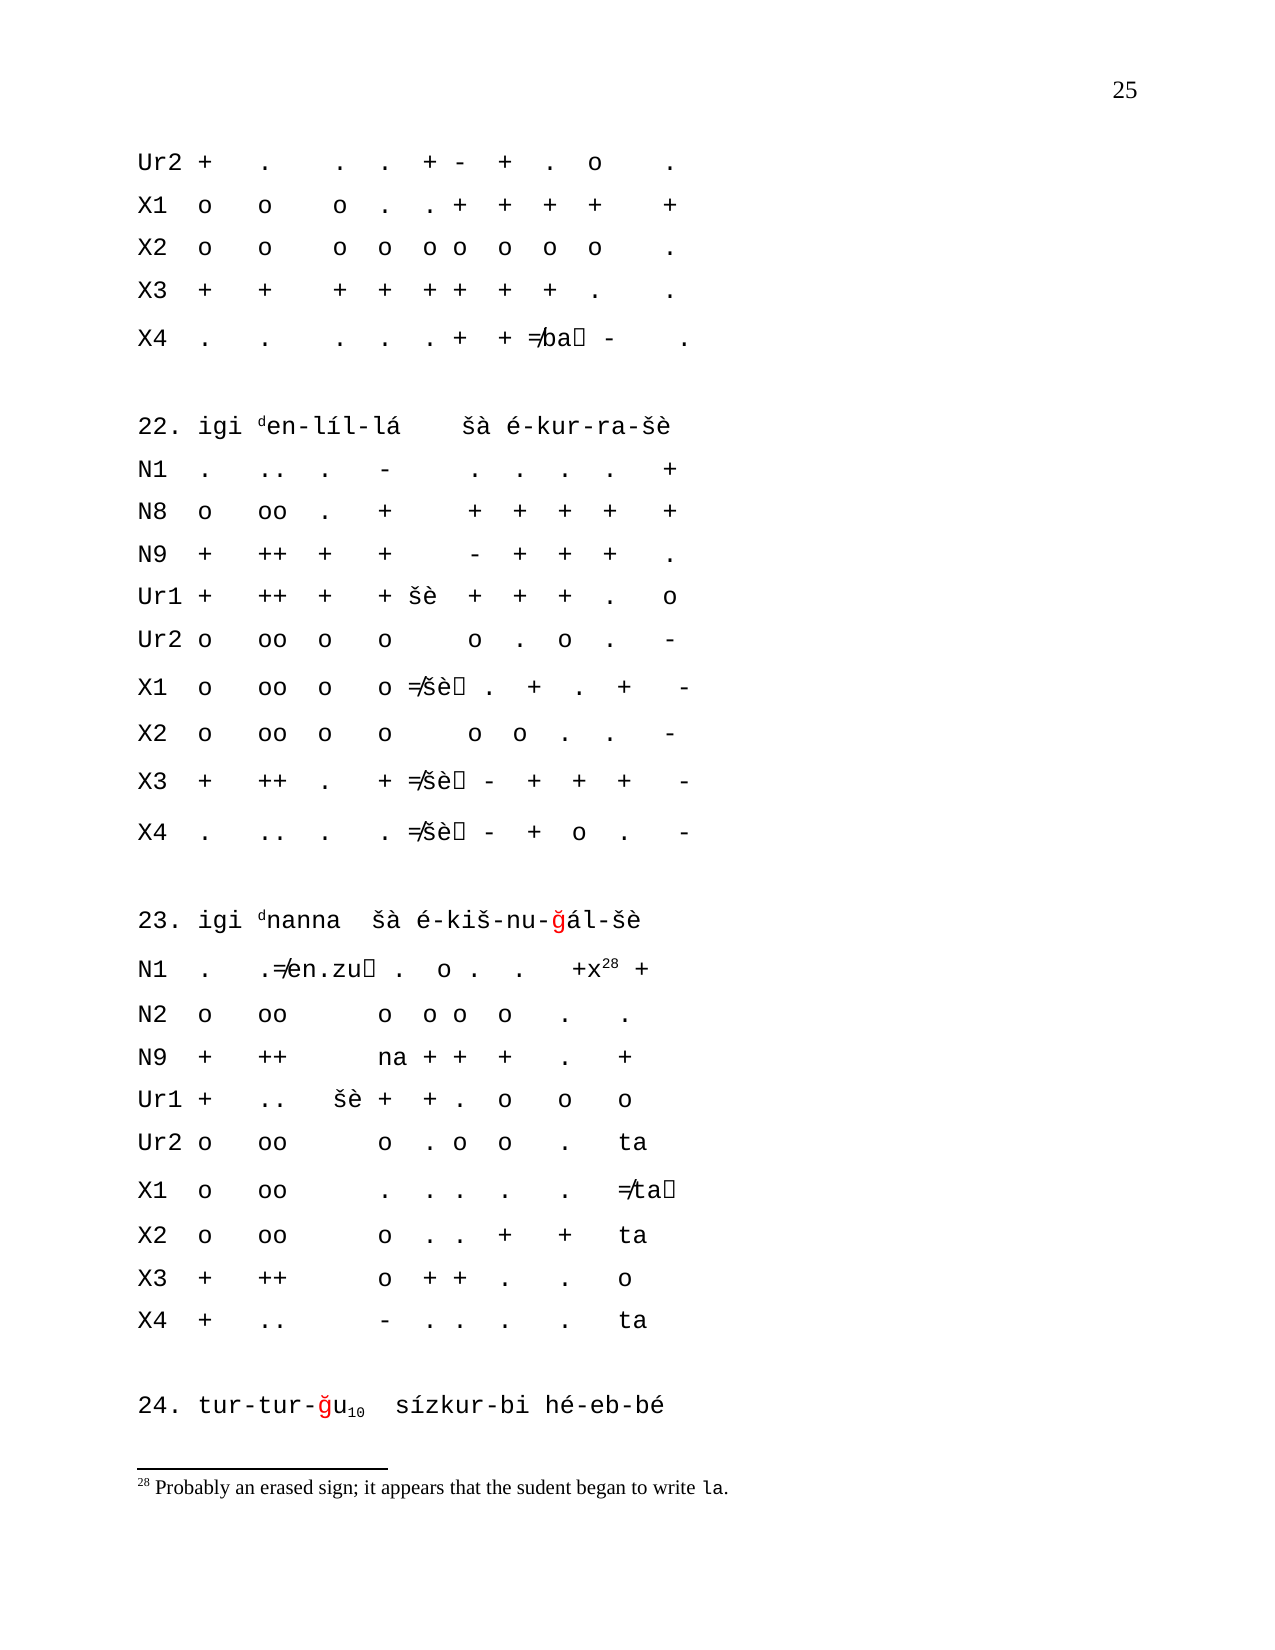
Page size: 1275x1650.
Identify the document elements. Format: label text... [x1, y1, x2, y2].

text X2 o oo o . . + + ta [137, 1223, 1138, 1251]
text Ur1 + ++ + + šè + + + . o [137, 584, 1138, 612]
text X1 o o o . . + + + + + [137, 192, 1138, 221]
text X4 . .. . . ≠šè - + o . - [137, 814, 1138, 848]
text N8 o oo . + + + + + + [137, 499, 1138, 527]
text Ur1 + .. šè + + . o o o [137, 1087, 1138, 1115]
text Ur2 o oo o o o . o . - [137, 626, 1138, 655]
text X3 + ++ . + ≠šè - + + + - [137, 763, 1138, 797]
text X3 + ++ o + + . . o [137, 1266, 1138, 1294]
text N2 o oo o o o o . . [137, 1002, 1138, 1030]
text X2 o o o o o o o o o . [137, 235, 1138, 263]
text X1 o oo o o ≠šè . + . + - [137, 669, 1138, 703]
text X3 + + + + + + + + . . [137, 277, 1138, 306]
text X2 o oo o o o o . . - [137, 720, 1138, 748]
text 24. tur-tur-ğu10 sízkur-bi hé-eb-bé [137, 1393, 1138, 1421]
text Probably an erased sign; it appears that the sudent began to write la. [137, 1475, 1138, 1500]
text N1 . .≠en.zu . o . . +x + [137, 950, 1138, 985]
text 22. igi den-líl-lá šà é-kur-ra-šè [137, 414, 1138, 442]
text X4 . . . . . + + ≠ba - . [137, 320, 1138, 354]
text N9 + ++ + + - + + + . [137, 541, 1138, 570]
text N9 + ++ na + + + . + [137, 1044, 1138, 1073]
text X1 o oo . . . . . ≠ta [137, 1172, 1138, 1206]
text Ur2 + . . . + - + . o . [137, 150, 1138, 178]
text X4 + .. - . . . . ta [137, 1308, 1138, 1336]
text 23. igi dnanna šà é-kiš-nu-ğál-šè [137, 908, 1138, 936]
text N1 . .. . - . . . . + [137, 456, 1138, 485]
text Ur2 o oo o . o o . ta [137, 1129, 1138, 1158]
